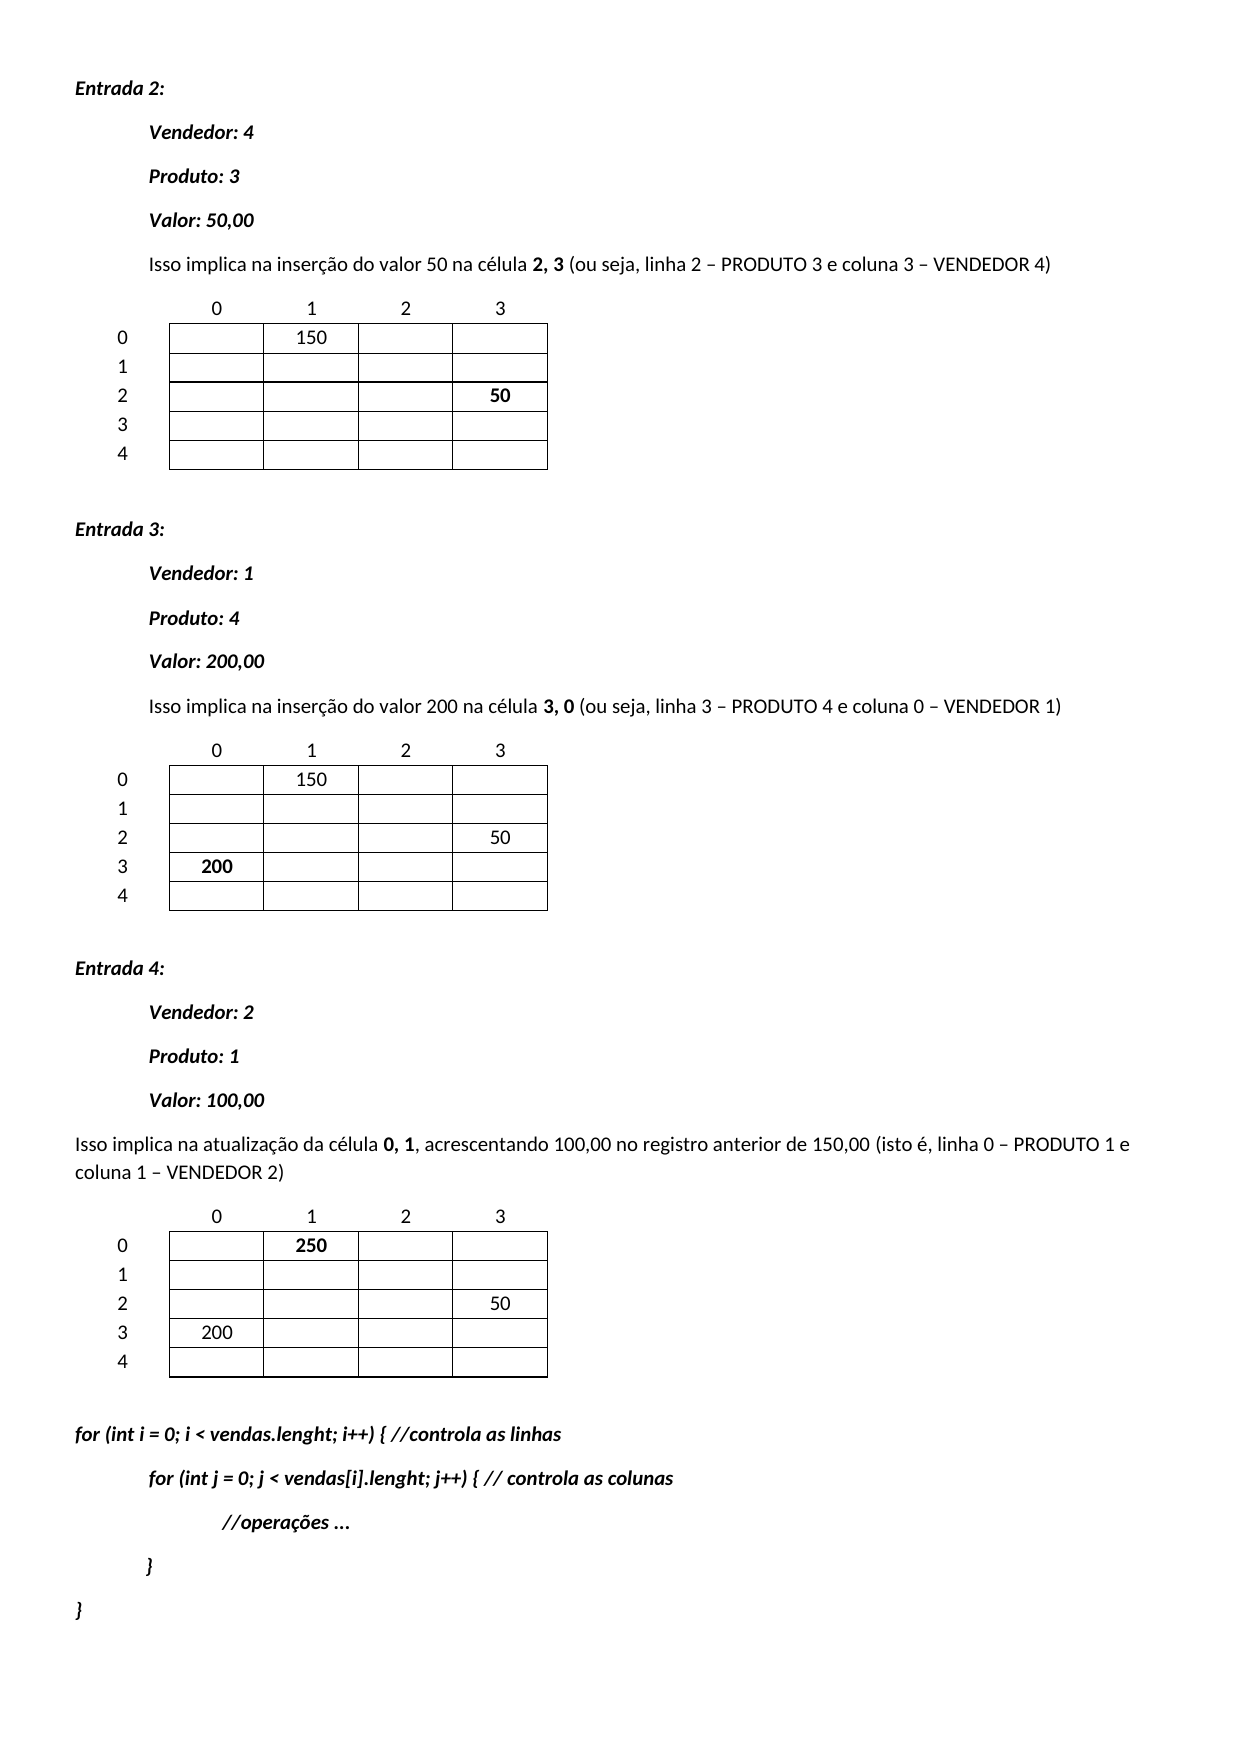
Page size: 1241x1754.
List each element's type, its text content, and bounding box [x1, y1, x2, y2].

table_header 2 [359, 295, 453, 323]
table_cell [264, 1348, 358, 1376]
table_header [75, 737, 169, 765]
table_cell [453, 324, 547, 352]
table_cell [264, 354, 358, 381]
table_cell [264, 824, 358, 852]
table_cell [170, 324, 263, 352]
table_cell 4 [75, 881, 169, 910]
table_cell [359, 354, 452, 381]
table_cell [359, 441, 452, 469]
table_cell [453, 1348, 547, 1376]
table_header 0 [170, 737, 264, 765]
table_cell [170, 882, 263, 910]
table_cell [359, 324, 452, 352]
table_cell 50 [453, 383, 547, 411]
text Entrada 3: [75, 517, 1165, 542]
table_cell [359, 1348, 452, 1376]
table_cell [264, 1261, 358, 1289]
table_cell [170, 795, 263, 823]
table_cell 4 [75, 440, 169, 469]
table_cell 0 [75, 1231, 169, 1260]
table_header 1 [264, 1203, 358, 1231]
table_cell 250 [264, 1232, 358, 1260]
text Entrada 4: [75, 955, 1165, 981]
table_cell [359, 795, 452, 823]
table_cell [170, 824, 263, 852]
table_header 3 [453, 1203, 547, 1231]
text } [75, 1598, 1165, 1623]
text Vendedor: 2 [75, 999, 1165, 1025]
table_header 1 [264, 737, 358, 765]
table_cell 4 [75, 1347, 169, 1376]
table_header [75, 295, 169, 323]
table_cell [453, 1319, 547, 1347]
table_cell [264, 441, 358, 469]
text Produto: 4 [75, 605, 1165, 630]
table_cell 1 [75, 1260, 169, 1289]
table_cell [170, 383, 263, 411]
table_cell [359, 412, 452, 439]
table_cell 150 [264, 324, 358, 352]
text Produto: 3 [75, 163, 1165, 188]
table_cell 3 [75, 1318, 169, 1347]
text Produto: 1 [75, 1043, 1165, 1069]
table_cell [170, 1261, 263, 1289]
table_cell [170, 1232, 263, 1260]
table_cell [170, 354, 263, 381]
text Vendedor: 1 [75, 561, 1165, 586]
table_cell [170, 412, 263, 439]
table_cell [359, 1319, 452, 1347]
table_cell 1 [75, 794, 169, 823]
text Vendedor: 4 [75, 119, 1165, 144]
text Isso implica na inserção do valor 50 na célula 2, 3 (ou seja, linha 2 – PRODUTO 3 e coluna 3 – VENDEDOR 4) [75, 251, 1165, 277]
text for (int j = 0; j < vendas[i].lenght; j++) { // controla as colunas [75, 1466, 1165, 1491]
table_cell [359, 1261, 452, 1289]
table_cell [359, 1232, 452, 1260]
table_header 0 [170, 1203, 264, 1231]
table_cell [359, 1290, 452, 1318]
table_cell 3 [75, 852, 169, 881]
text } [75, 1554, 1165, 1579]
table_header 2 [359, 1203, 453, 1231]
text Isso implica na inserção do valor 200 na célula 3, 0 (ou seja, linha 3 – PRODUTO 4 e coluna 0 – VENDEDOR 1) [75, 693, 1165, 718]
table_header 2 [359, 737, 453, 765]
table_cell 0 [75, 765, 169, 794]
table_cell 50 [453, 1290, 547, 1318]
table_cell 3 [75, 411, 169, 439]
table_cell [453, 1232, 547, 1260]
table_cell [359, 383, 452, 411]
table_cell [264, 383, 358, 411]
table_cell [453, 1261, 547, 1289]
table_cell [264, 1290, 358, 1318]
table_cell 200 [170, 1319, 263, 1347]
table_cell [264, 412, 358, 439]
table_cell [453, 882, 547, 910]
table_cell [453, 412, 547, 439]
table_cell [453, 441, 547, 469]
table_cell 2 [75, 1289, 169, 1318]
table_cell 150 [264, 766, 358, 794]
table_cell [264, 853, 358, 881]
text Valor: 200,00 [75, 649, 1165, 674]
table_cell [453, 766, 547, 794]
table_header [75, 1203, 169, 1231]
text Isso implica na atualização da célula 0, 1, acrescentando 100,00 no registro anterior de 150,00 (isto é, linha 0 – PRODUTO 1 e coluna 1 – VENDEDOR 2) [75, 1132, 1165, 1184]
text for (int i = 0; i < vendas.lenght; i++) { //controla as linhas [75, 1421, 1165, 1447]
table_cell [359, 853, 452, 881]
table_cell [453, 354, 547, 381]
text //operações ... [75, 1509, 1165, 1535]
table_cell [170, 1290, 263, 1318]
text Valor: 100,00 [75, 1087, 1165, 1113]
table_cell [170, 766, 263, 794]
table_cell [453, 795, 547, 823]
table_header 3 [453, 295, 547, 323]
text Valor: 50,00 [75, 207, 1165, 233]
table_cell [359, 824, 452, 852]
text Entrada 2: [75, 75, 1165, 100]
table_header 1 [264, 295, 358, 323]
table_cell 50 [453, 824, 547, 852]
table_cell 2 [75, 381, 169, 411]
table_cell [359, 882, 452, 910]
table_cell 1 [75, 353, 169, 381]
table_cell 0 [75, 323, 169, 352]
table_cell 2 [75, 823, 169, 852]
table_cell [359, 766, 452, 794]
table_cell [264, 795, 358, 823]
table_cell [264, 1319, 358, 1347]
table_header 0 [170, 295, 264, 323]
table_cell [170, 441, 263, 469]
table_header 3 [453, 737, 547, 765]
table_cell [170, 1348, 263, 1376]
table_cell 200 [170, 853, 263, 881]
table_cell [453, 853, 547, 881]
table_cell [264, 882, 358, 910]
